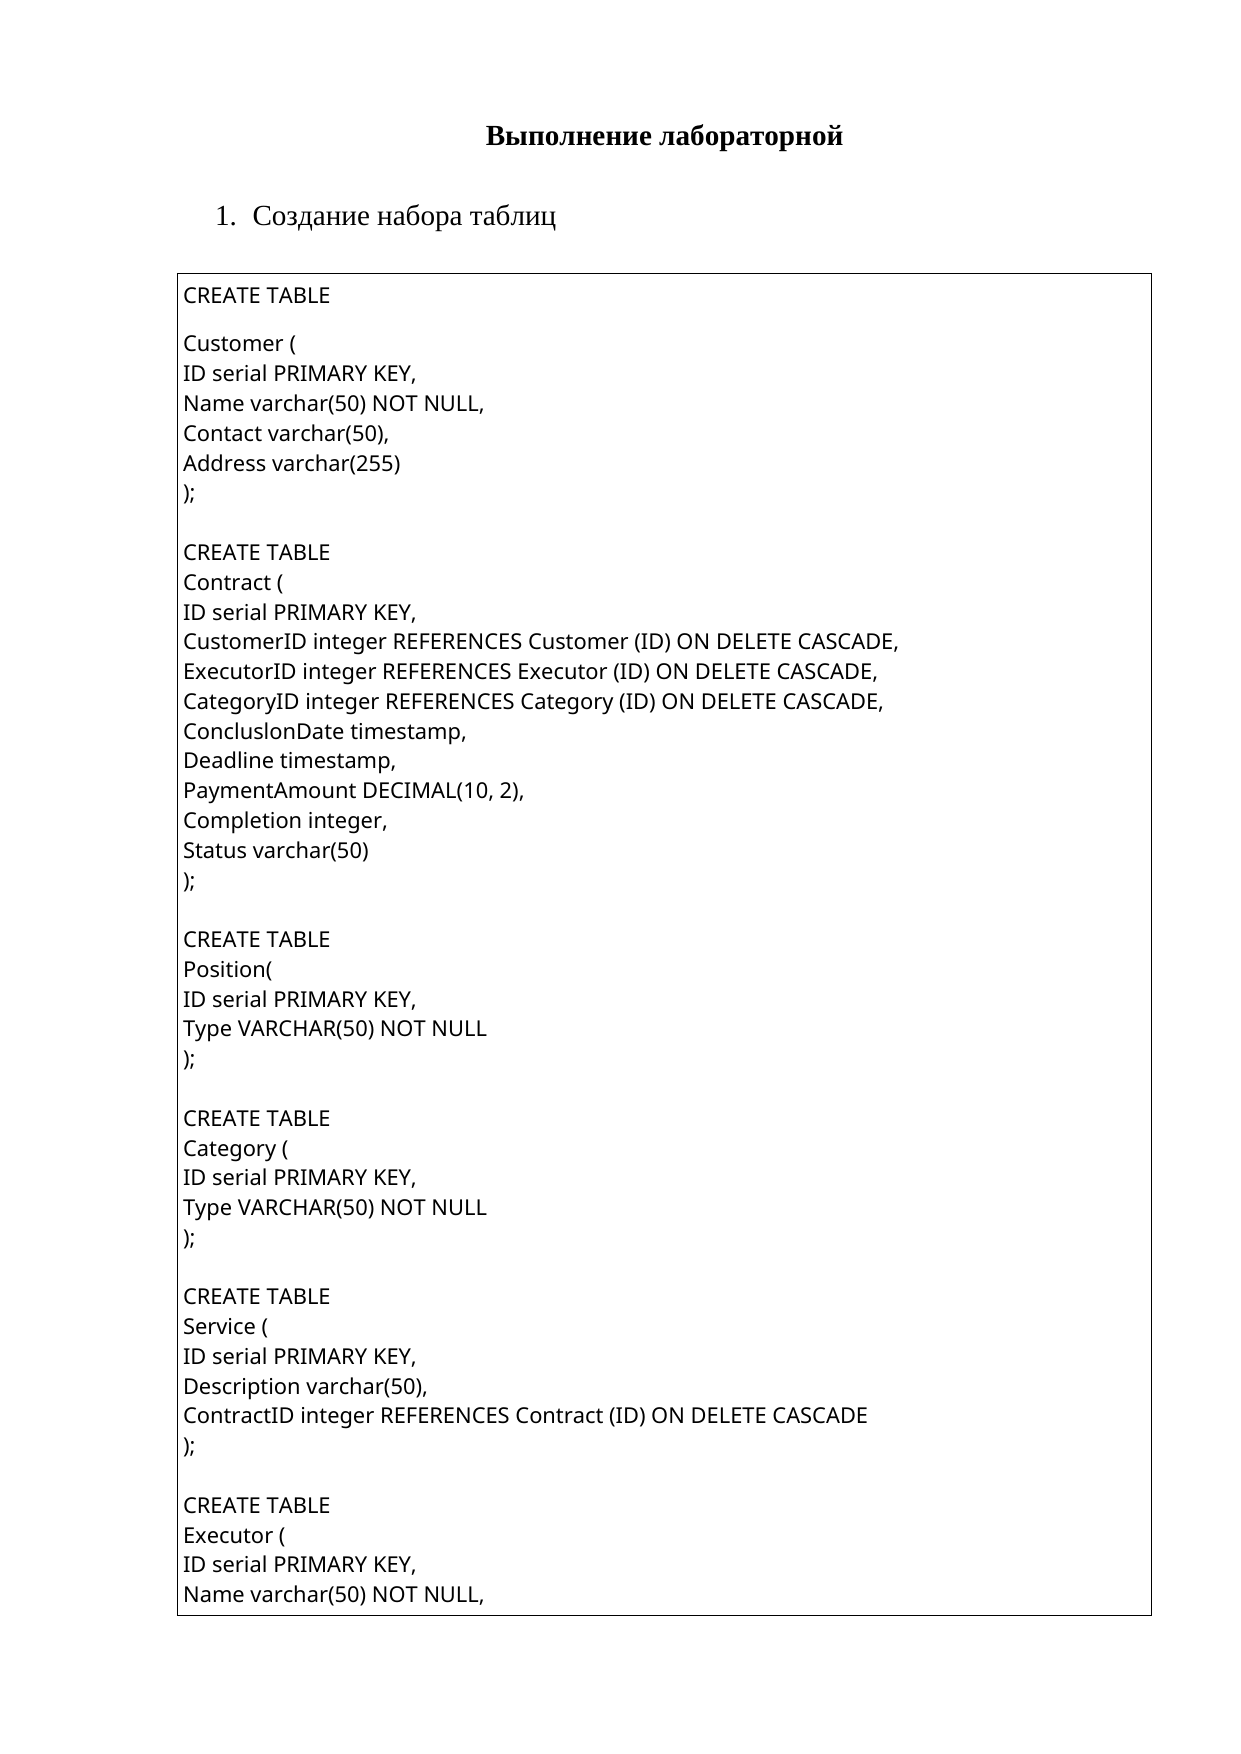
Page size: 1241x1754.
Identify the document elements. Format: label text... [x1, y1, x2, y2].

table_header CREATE TABLE Customer ( ID serial PRIMARY KEY, Name varchar(50) NOT NULL, Contact varchar(50), Address varchar(255) ); CREATE TABLE Contract ( ID serial PRIMARY KEY, CustomerID integer REFERENCES Customer (ID) ON DELETE CASCADE, ExecutorID integer REFERENCES Executor (ID) ON DELETE CASCADE, CategoryID integer REFERENCES Category (ID) ON DELETE CASCADE, ConcluslonDate timestamp, Deadline timestamp, PaymentAmount DECIMAL(10, 2), Completion integer, Status varchar(50) ); CREATE TABLE Position( ID serial PRIMARY KEY, Type VARCHAR(50) NOT NULL ); CREATE TABLE Category ( ID serial PRIMARY KEY, Type VARCHAR(50) NOT NULL ); CREATE TABLE Service ( ID serial PRIMARY KEY, Description varchar(50), ContractID integer REFERENCES Contract (ID) ON DELETE CASCADE ); CREATE TABLE Executor ( ID serial PRIMARY KEY, Name varchar(50) NOT NULL, [178, 274, 1151, 1615]
list Создание набора таблиц [215, 198, 1152, 231]
text Выполнение лабораторной [177, 118, 1152, 152]
